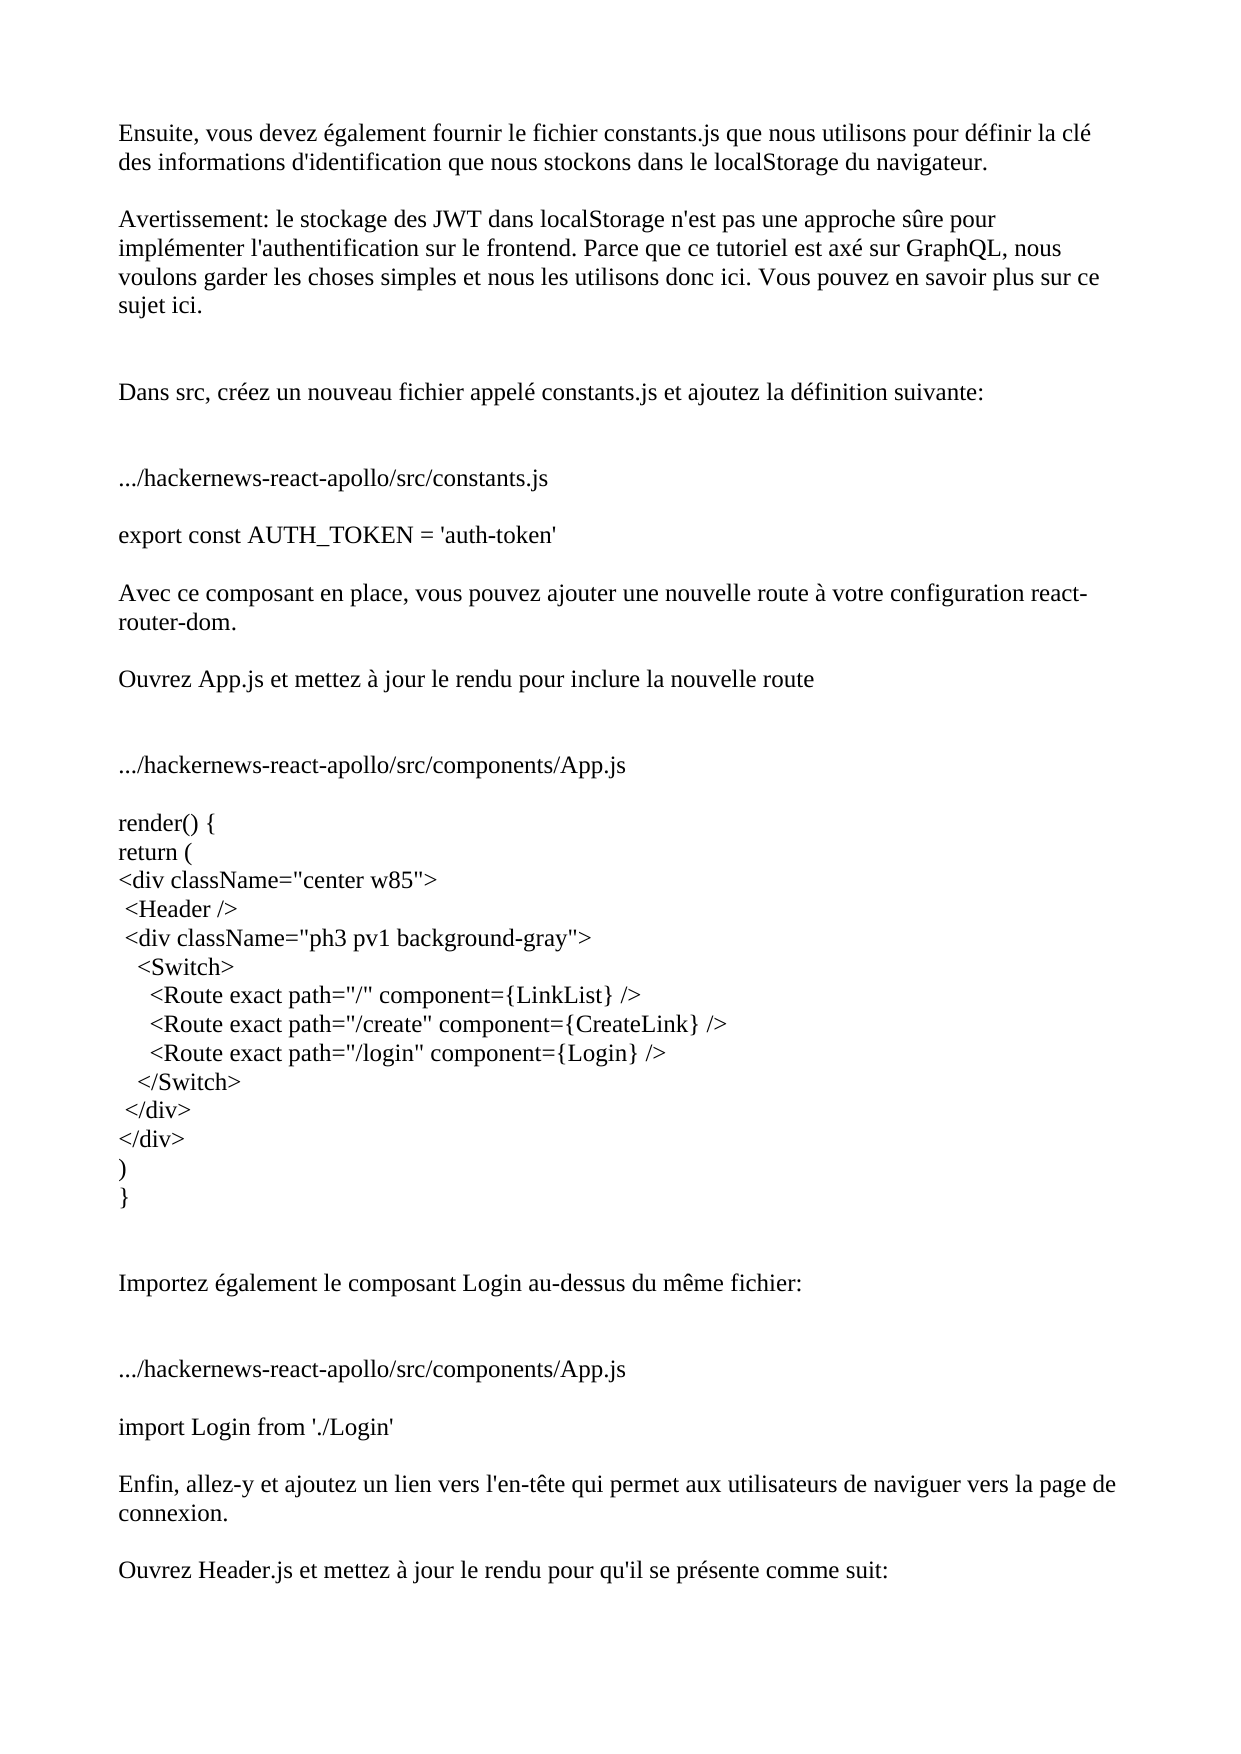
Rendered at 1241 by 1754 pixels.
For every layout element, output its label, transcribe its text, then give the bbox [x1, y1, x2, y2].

text ) [118, 1153, 1122, 1182]
text .../hackernews-react-apollo/src/components/App.js [118, 751, 1122, 779]
text .../hackernews-react-apollo/src/components/App.js [118, 1354, 1122, 1383]
text Enfin, allez-y et ajoutez un lien vers l'en-tête qui permet aux utilisateurs de naviguer vers la page de connexion. [118, 1469, 1122, 1527]
text </Switch> [118, 1067, 1122, 1096]
text return ( [118, 837, 1122, 866]
text <Header /> [118, 894, 1122, 923]
text <Route exact path="/" component={LinkList} /> [118, 981, 1122, 1009]
text Ouvrez Header.js et mettez à jour le rendu pour qu'il se présente comme suit: [118, 1556, 1122, 1584]
text .../hackernews-react-apollo/src/constants.js [118, 463, 1122, 492]
text <div className="center w85"> [118, 866, 1122, 894]
text Dans src, créez un nouveau fichier appelé constants.js et ajoutez la définition suivante: [118, 377, 1122, 406]
text Importez également le composant Login au-dessus du même fichier: [118, 1268, 1122, 1297]
text <Route exact path="/login" component={Login} /> [118, 1038, 1122, 1067]
text Ensuite, vous devez également fournir le fichier constants.js que nous utilisons pour définir la clé des informations d'identification que nous stockons dans le localStorage du navigateur. [118, 118, 1122, 176]
text Avec ce composant en place, vous pouvez ajouter une nouvelle route à votre configuration react-router-dom. [118, 578, 1122, 636]
text <Switch> [118, 952, 1122, 981]
text <div className="ph3 pv1 background-gray"> [118, 923, 1122, 952]
text Ouvrez App.js et mettez à jour le rendu pour inclure la nouvelle route [118, 664, 1122, 693]
text </div> [118, 1096, 1122, 1124]
text render() { [118, 808, 1122, 837]
text import Login from './Login' [118, 1412, 1122, 1441]
text } [118, 1182, 1122, 1211]
text export const AUTH_TOKEN = 'auth-token' [118, 521, 1122, 549]
text <Route exact path="/create" component={CreateLink} /> [118, 1009, 1122, 1038]
text </div> [118, 1124, 1122, 1153]
text Avertissement: le stockage des JWT dans localStorage n'est pas une approche sûre pour implémenter l'authentification sur le frontend. Parce que ce tutoriel est axé sur GraphQL, nous voulons garder les choses simples et nous les utilisons donc ici. Vous pouvez en savoir plus sur ce sujet ici. [118, 204, 1122, 319]
